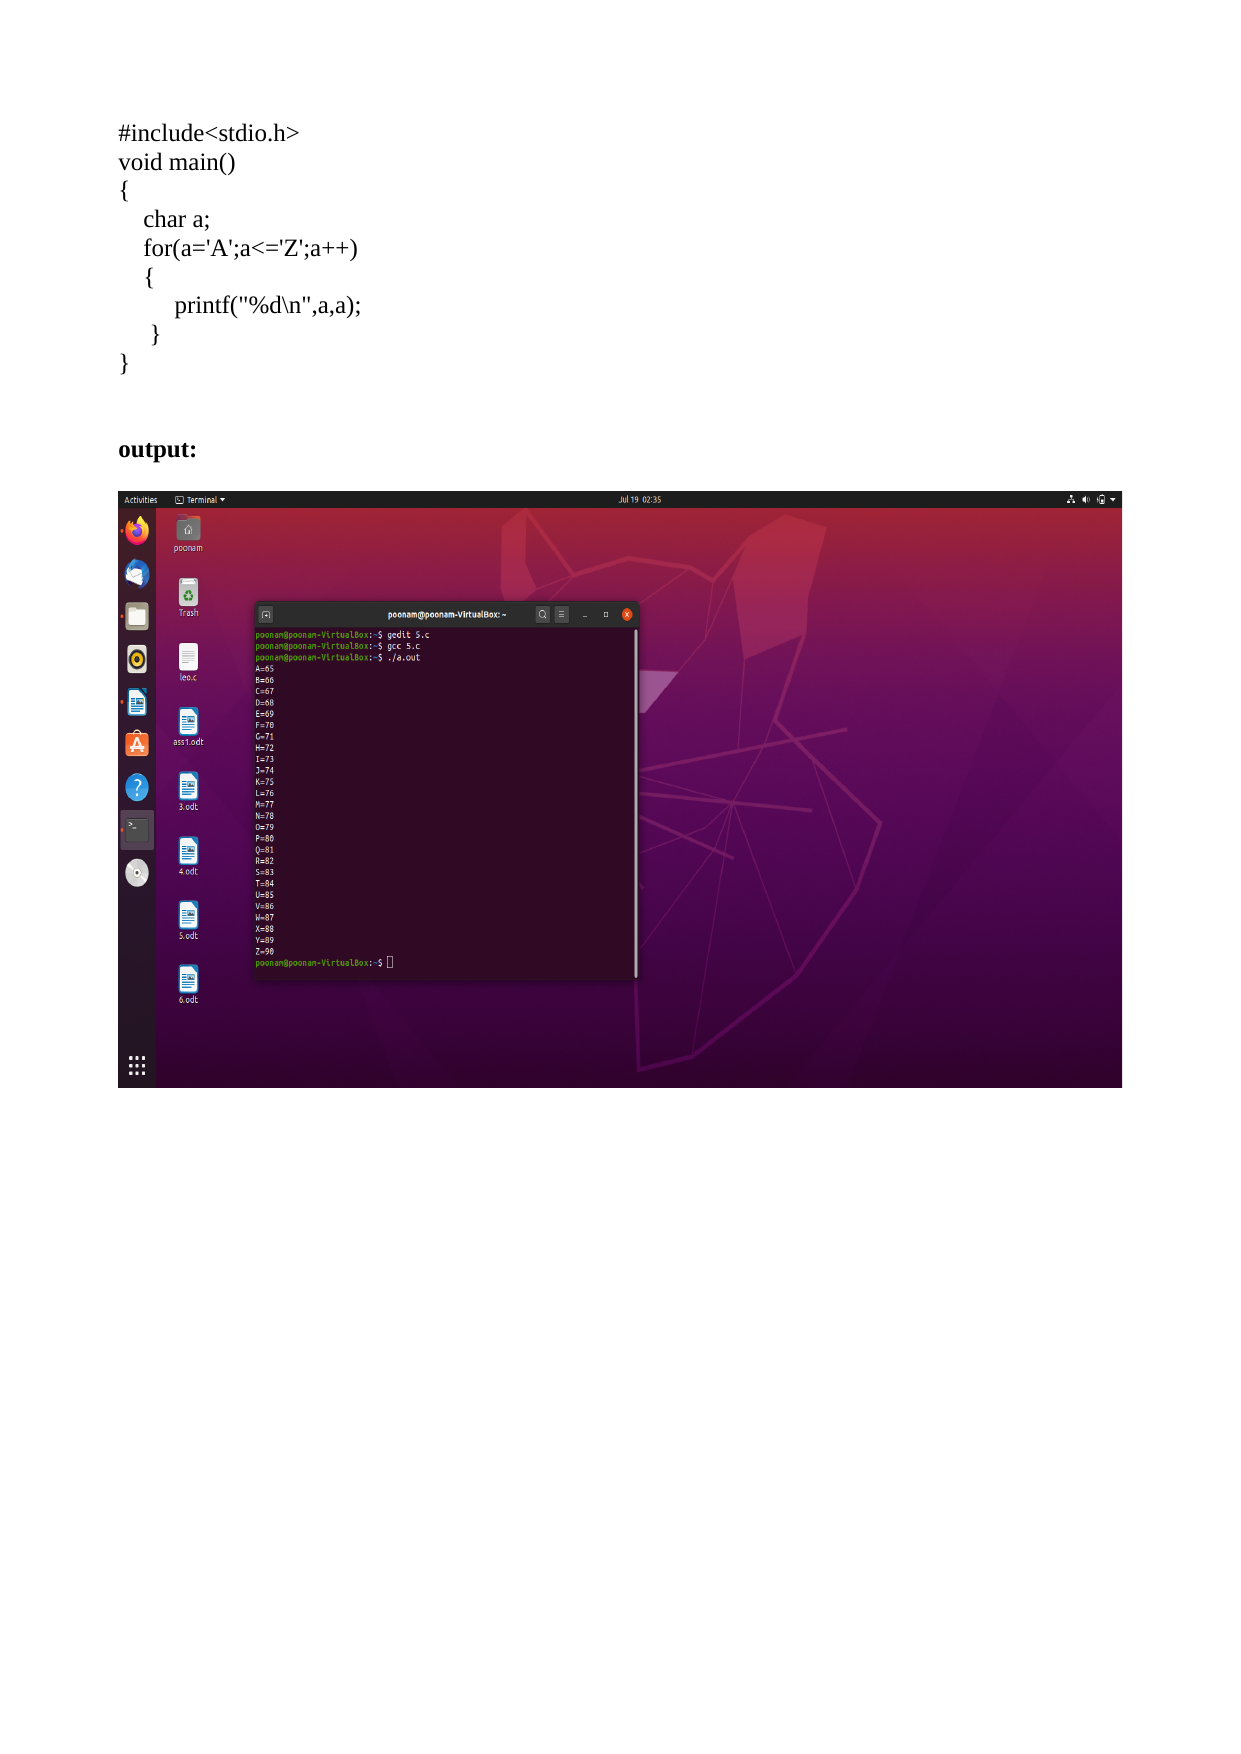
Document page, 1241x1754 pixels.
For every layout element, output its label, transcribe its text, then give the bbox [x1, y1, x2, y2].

text { [118, 262, 1122, 291]
picture [118, 491, 1123, 1088]
text #include<stdio.h> [118, 118, 1122, 147]
text } [118, 348, 1122, 377]
text printf("%d\n",a,a); [118, 291, 1122, 319]
text output: [118, 434, 1122, 463]
text { [118, 176, 1122, 204]
text void main() [118, 147, 1122, 176]
text for(a='A';a<='Z';a++) [118, 233, 1122, 262]
text char a; [118, 204, 1122, 233]
text } [118, 319, 1122, 348]
